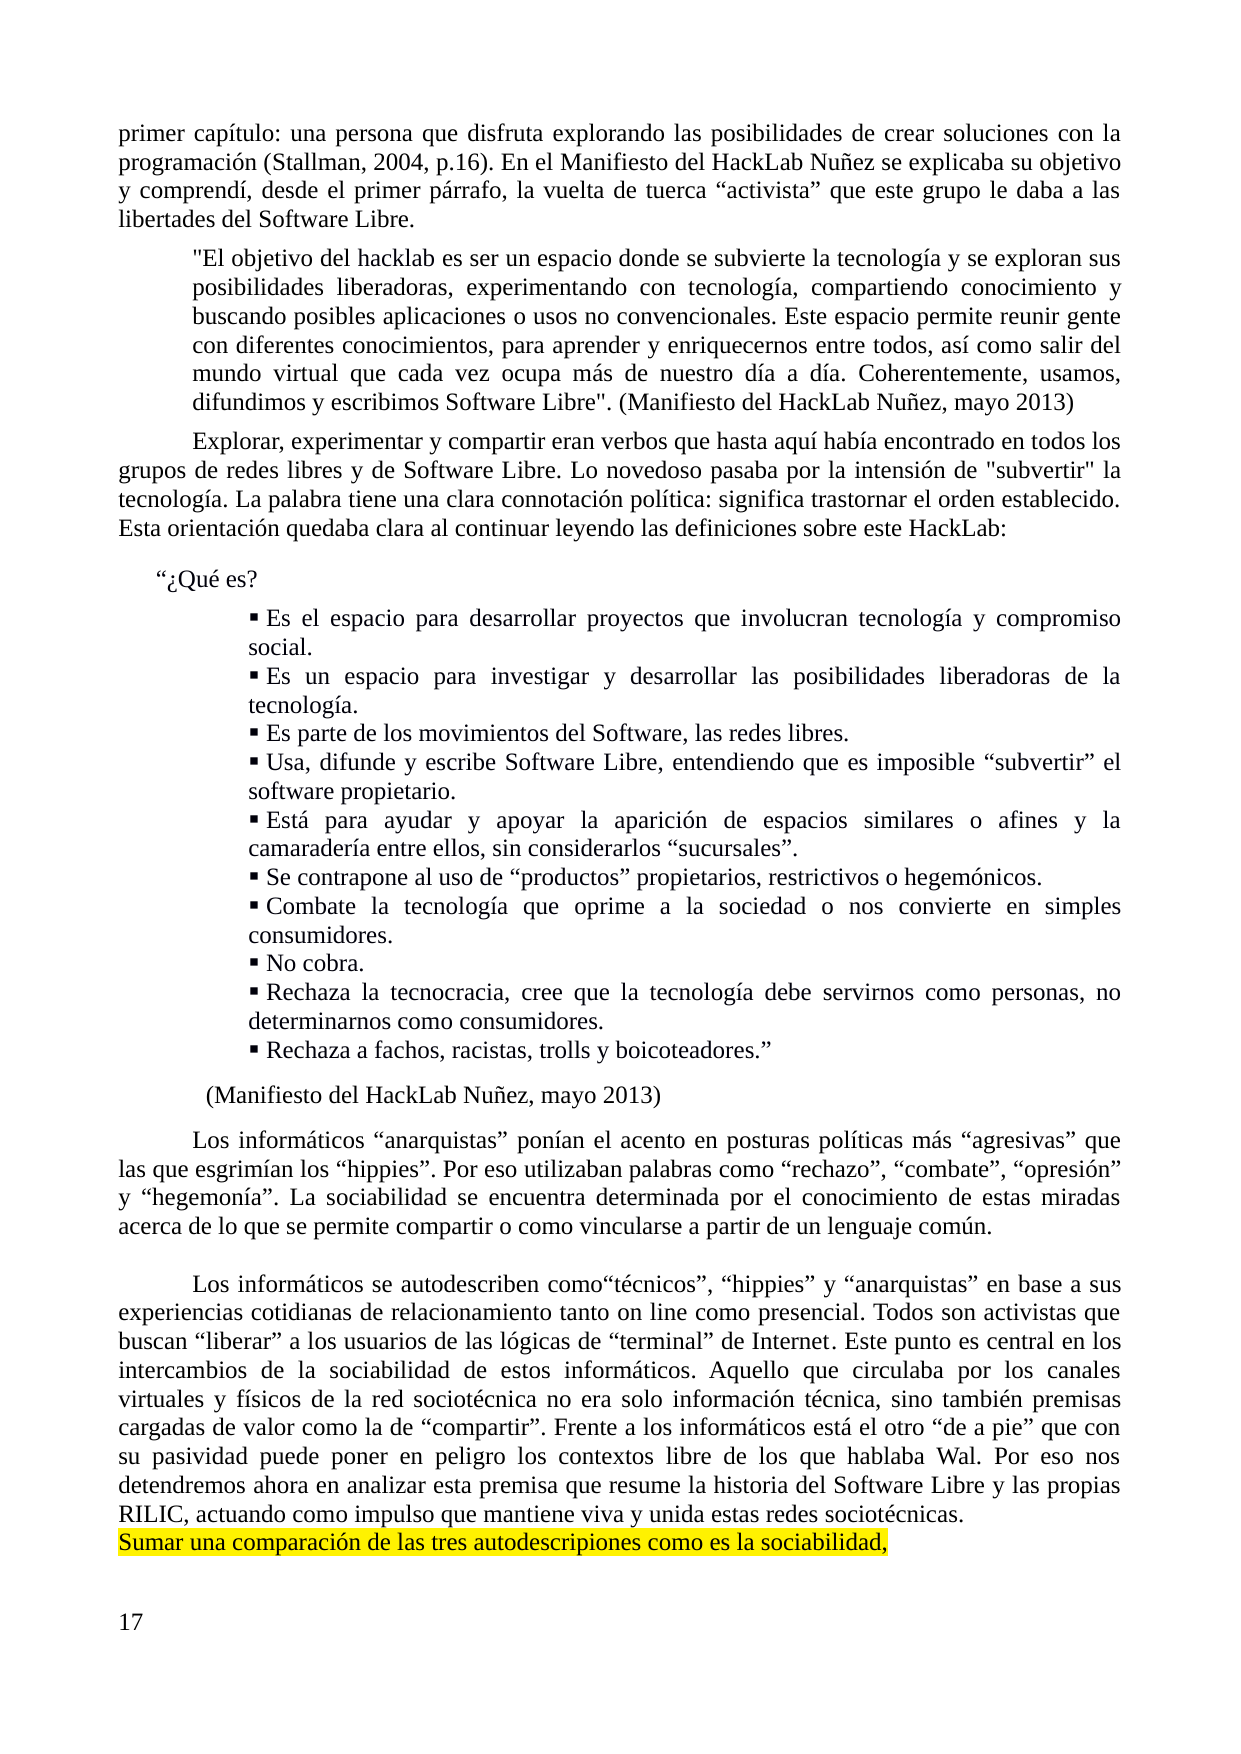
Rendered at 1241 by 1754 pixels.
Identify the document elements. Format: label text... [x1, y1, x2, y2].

text "El objetivo del hacklab es ser un espacio donde se subvierte la tecnología y se exploran sus posibilidades liberadoras, experimentando con tecnología, compartiendo conocimiento y buscando posibles aplicaciones o usos no convencionales. Este espacio permite reunir gente con diferentes conocimientos, para aprender y enriquecernos entre todos, así como salir del mundo virtual que cada vez ocupa más de nuestro día a día. Coherentemente, usamos, difundimos y escribimos Software Libre". (Manifiesto del HackLab Nuñez, mayo 2013) [192, 243, 1122, 416]
list Combate la tecnología que oprime a la sociedad o nos convierte en simples consumidores. [248, 891, 1122, 948]
list Rechaza a fachos, racistas, trolls y boicoteadores.” [248, 1035, 1122, 1063]
text Los informáticos “anarquistas” ponían el acento en posturas políticas más “agresivas” que las que esgrimían los “hippies”. Por eso utilizaban palabras como “rechazo”, “combate”, “opresión” y “hegemonía”. La sociabilidad se encuentra determinada por el conocimiento de estas miradas acerca de lo que se permite compartir o como vincularse a partir de un lenguaje común. [118, 1125, 1122, 1240]
list Es parte de los movimientos del Software, las redes libres. [248, 718, 1122, 747]
text Los informáticos se autodescriben como“técnicos”, “hippies” y “anarquistas” en base a sus experiencias cotidianas de relacionamiento tanto on line como presencial. Todos son activistas que buscan “liberar” a los usuarios de las lógicas de “terminal” de Internet. Este punto es central en los intercambios de la sociabilidad de estos informáticos. Aquello que circulaba por los canales virtuales y físicos de la red sociotécnica no era solo información técnica, sino también premisas cargadas de valor como la de “compartir”. Frente a los informáticos está el otro “de a pie” que con su pasividad puede poner en peligro los contextos libre de los que hablaba Wal. Por eso nos detendremos ahora en analizar esta premisa que resume la historia del Software Libre y las propias RILIC, actuando como impulso que mantiene viva y unida estas redes sociotécnicas. [118, 1269, 1122, 1527]
text “¿Qué es? [156, 564, 1122, 593]
list No cobra. [248, 948, 1122, 977]
text (Manifiesto del HackLab Nuñez, mayo 2013) [193, 1080, 1122, 1109]
list Está para ayudar y apoyar la aparición de espacios similares o afines y la camaradería entre ellos, sin considerarlos “sucursales”. [248, 805, 1122, 862]
list Rechaza la tecnocracia, cree que la tecnología debe servirnos como personas, no determinarnos como consumidores. [248, 977, 1122, 1035]
list Se contrapone al uso de “productos” propietarios, restrictivos o hegemónicos. [248, 862, 1122, 891]
text Sumar una comparación de las tres autodescripiones como es la sociabilidad, [118, 1527, 1122, 1556]
list Usa, difunde y escribe Software Libre, entendiendo que es imposible “subvertir” el software propietario. [248, 747, 1122, 805]
text Explorar, experimentar y compartir eran verbos que hasta aquí había encontrado en todos los grupos de redes libres y de Software Libre. Lo novedoso pasaba por la intensión de "subvertir" la tecnología. La palabra tiene una clara connotación política: significa trastornar el orden establecido. Esta orientación quedaba clara al continuar leyendo las definiciones sobre este HackLab: [118, 426, 1122, 541]
list Es el espacio para desarrollar proyectos que involucran tecnología y compromiso social. [248, 603, 1122, 661]
list Es un espacio para investigar y desarrollar las posibilidades liberadoras de la tecnología. [248, 661, 1122, 718]
text primer capítulo: una persona que disfruta explorando las posibilidades de crear soluciones con la programación (Stallman, 2004, p.16). En el Manifiesto del HackLab Nuñez se explicaba su objetivo y comprendí, desde el primer párrafo, la vuelta de tuerca “activista” que este grupo le daba a las libertades del Software Libre. [118, 118, 1122, 233]
